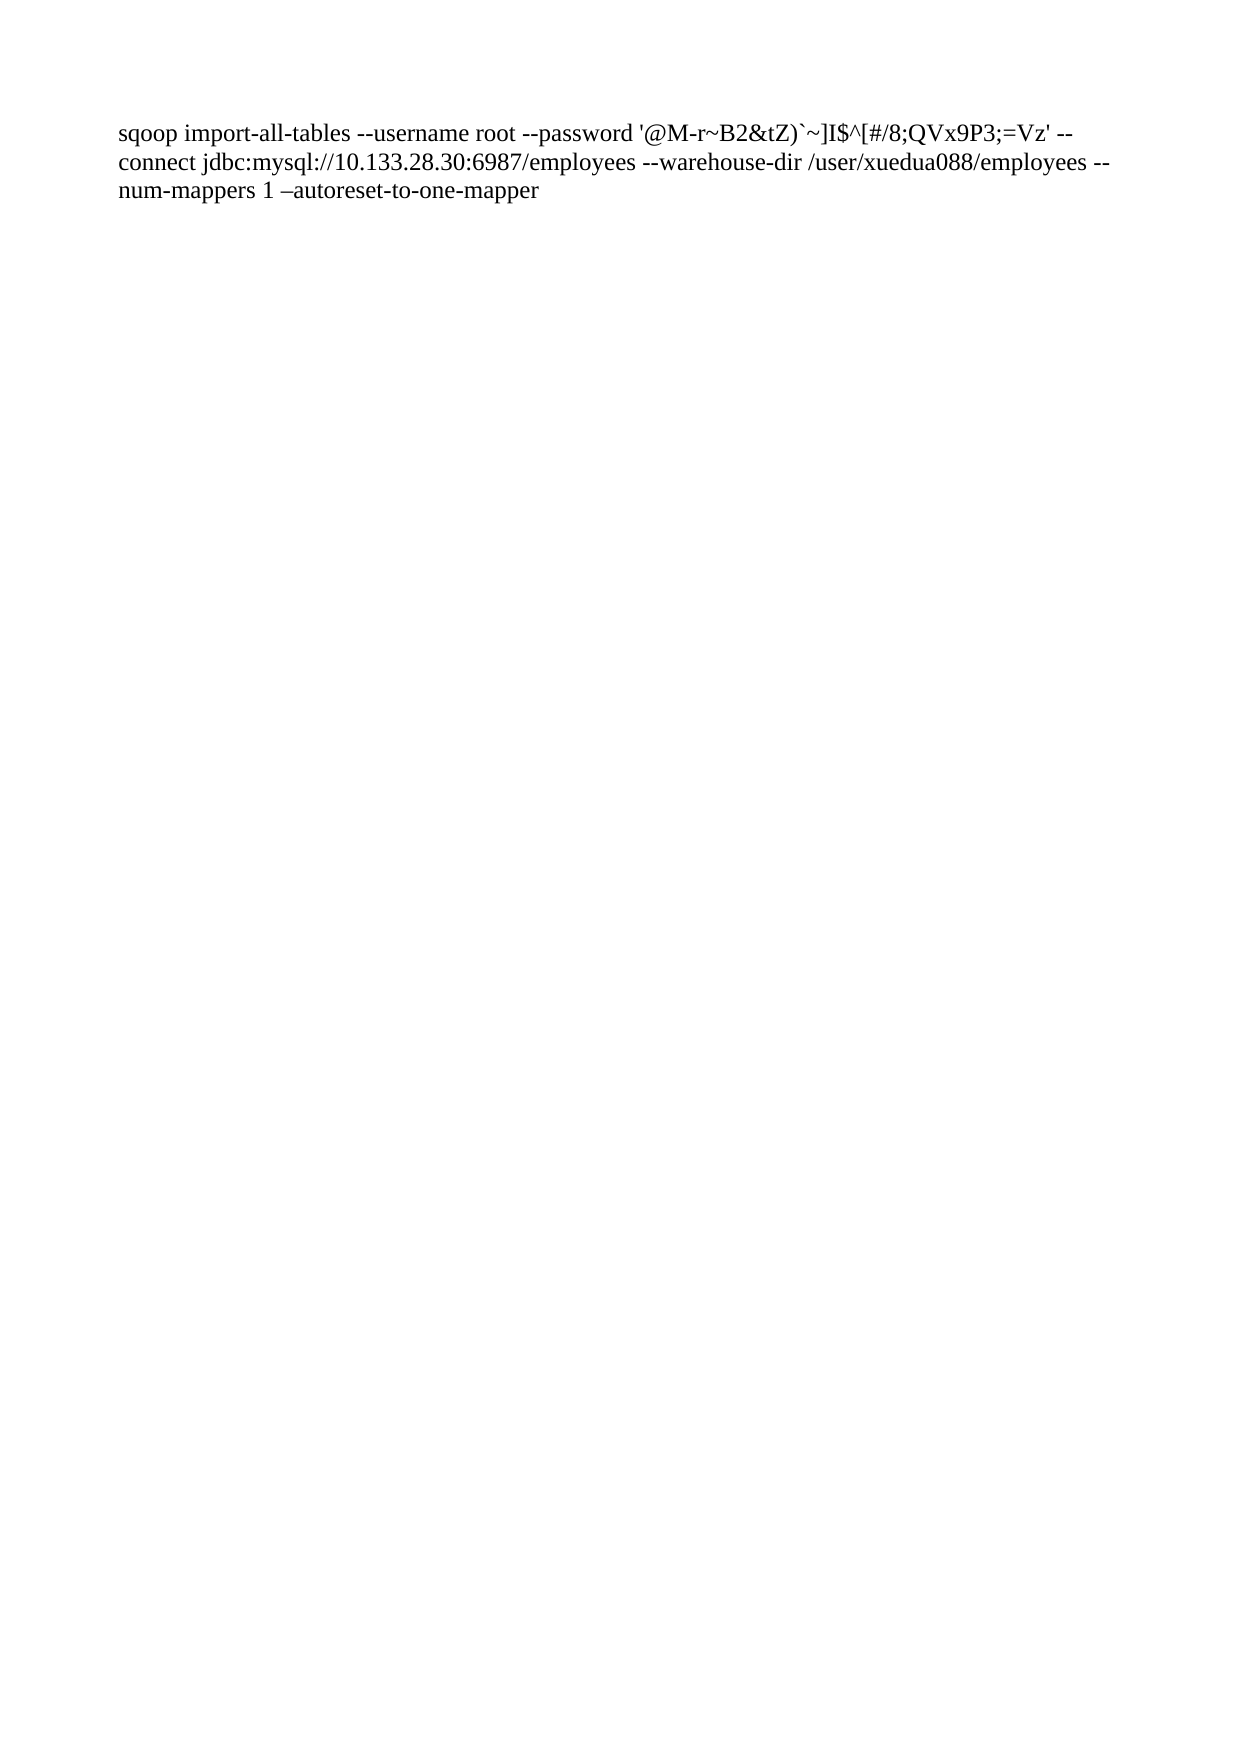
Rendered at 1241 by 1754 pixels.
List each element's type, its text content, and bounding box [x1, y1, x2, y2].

text sqoop import-all-tables --username root --password '@M-r~B2&tZ)`~]I$^[#/8;QVx9P3;=Vz' --connect jdbc:mysql://10.133.28.30:6987/employees --warehouse-dir /user/xuedua088/employees --num-mappers 1 –autoreset-to-one-mapper [118, 118, 1122, 204]
